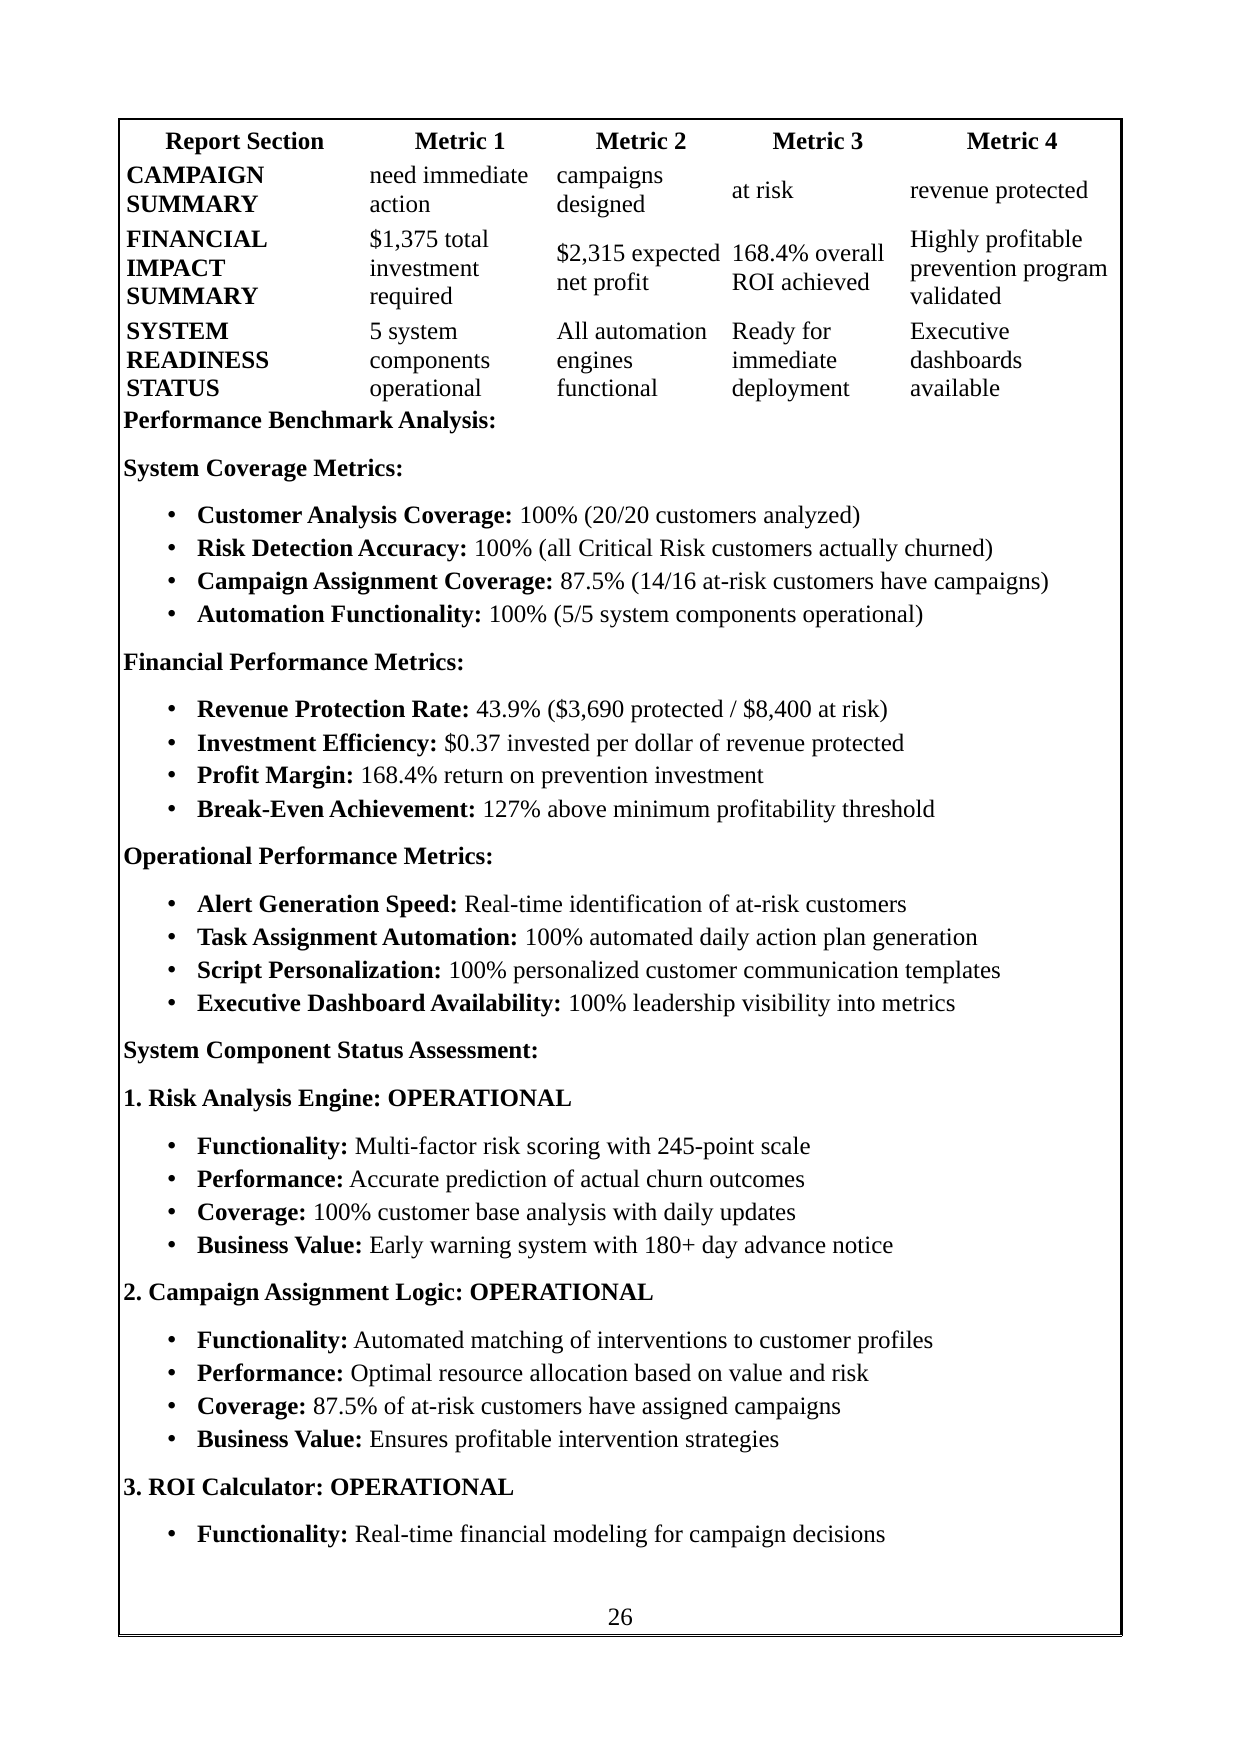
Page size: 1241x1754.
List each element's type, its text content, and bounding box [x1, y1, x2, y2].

text System Coverage Metrics: [123, 453, 1117, 481]
table_cell All automation engines functional [554, 313, 729, 405]
table_cell Executive dashboards available [907, 313, 1117, 405]
text Financial Performance Metrics: [123, 647, 1117, 676]
list Profit Margin: 168.4% return on prevention investment [167, 761, 1117, 789]
list Revenue Protection Rate: 43.9% ($3,690 protected / $8,400 at risk) [167, 694, 1117, 723]
list Investment Efficiency: $0.37 invested per dollar of revenue protected [167, 728, 1117, 756]
list Coverage: 100% customer base analysis with daily updates [167, 1197, 1117, 1226]
text 2. Campaign Assignment Logic: OPERATIONAL [123, 1277, 1117, 1306]
list Alert Generation Speed: Real-time identification of at-risk customers [167, 889, 1117, 918]
text 3. ROI Calculator: OPERATIONAL [123, 1472, 1117, 1500]
table_cell campaigns designed [554, 158, 729, 221]
list Break-Even Achievement: 127% above minimum profitability threshold [167, 794, 1117, 822]
list Functionality: Automated matching of interventions to customer profiles [167, 1325, 1117, 1354]
list Executive Dashboard Availability: 100% leadership visibility into metrics [167, 988, 1117, 1017]
text System Component Status Assessment: [123, 1036, 1117, 1064]
table_cell at risk [729, 158, 907, 221]
list Performance: Optimal resource allocation based on value and risk [167, 1358, 1117, 1387]
list Coverage: 87.5% of at-risk customers have assigned campaigns [167, 1391, 1117, 1420]
text 1. Risk Analysis Engine: OPERATIONAL [123, 1083, 1117, 1112]
text Performance Benchmark Analysis: [123, 405, 1117, 434]
table_cell Ready for immediate deployment [729, 313, 907, 405]
list Business Value: Ensures profitable intervention strategies [167, 1424, 1117, 1453]
table_cell 168.4% overall ROI achieved [729, 221, 907, 313]
table_cell CAMPAIGN SUMMARY [123, 158, 366, 221]
list Business Value: Early warning system with 180+ day advance notice [167, 1230, 1117, 1258]
list Risk Detection Accuracy: 100% (all Critical Risk customers actually churned) [167, 533, 1117, 562]
list Customer Analysis Coverage: 100% (20/20 customers analyzed) [167, 500, 1117, 529]
table_header Metric 1 [366, 123, 553, 158]
table_cell 5 system components operational [366, 313, 553, 405]
table_header Metric 3 [729, 123, 907, 158]
table_cell revenue protected [907, 158, 1117, 221]
table_header Report Section [123, 123, 366, 158]
list Functionality: Real-time financial modeling for campaign decisions [167, 1519, 1117, 1548]
table_cell SYSTEM READINESS STATUS [123, 313, 366, 405]
list Campaign Assignment Coverage: 87.5% (14/16 at-risk customers have campaigns) [167, 566, 1117, 595]
table_cell Highly profitable prevention program validated [907, 221, 1117, 313]
text Operational Performance Metrics: [123, 841, 1117, 870]
list Script Personalization: 100% personalized customer communication templates [167, 955, 1117, 984]
table_cell $1,375 total investment required [366, 221, 553, 313]
list Performance: Accurate prediction of actual churn outcomes [167, 1164, 1117, 1192]
table_cell FINANCIAL IMPACT SUMMARY [123, 221, 366, 313]
table_header Metric 4 [907, 123, 1117, 158]
table_header Metric 2 [554, 123, 729, 158]
table_cell need immediate action [366, 158, 553, 221]
list Task Assignment Automation: 100% automated daily action plan generation [167, 922, 1117, 951]
table_cell $2,315 expected net profit [554, 221, 729, 313]
list Automation Functionality: 100% (5/5 system components operational) [167, 599, 1117, 628]
list Functionality: Multi-factor risk scoring with 245-point scale [167, 1131, 1117, 1159]
